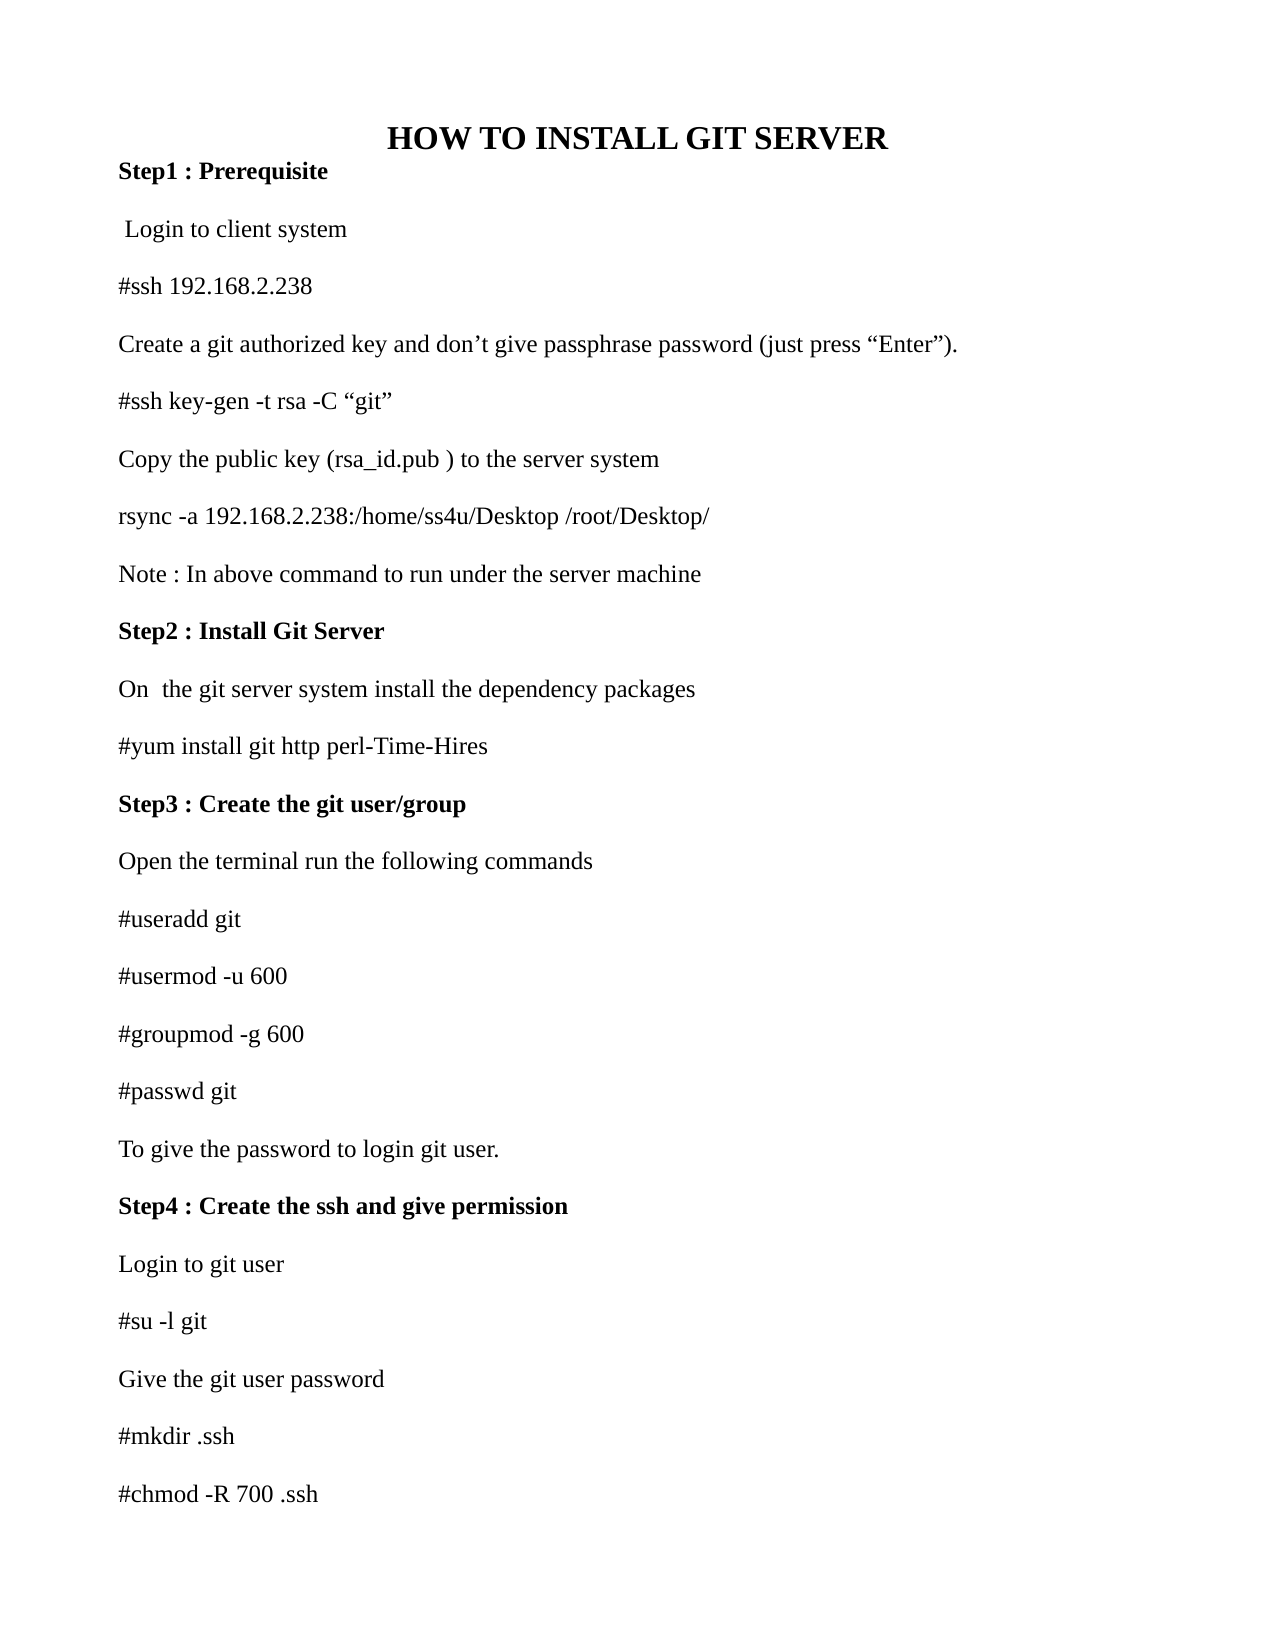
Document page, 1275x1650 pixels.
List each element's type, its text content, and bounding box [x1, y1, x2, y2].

text #passwd git [118, 1076, 1157, 1105]
text HOW TO INSTALL GIT SERVER [118, 118, 1157, 156]
text Login to git user [118, 1249, 1157, 1278]
text #usermod -u 600 [118, 961, 1157, 990]
text #su -l git [118, 1306, 1157, 1335]
text Login to client system [118, 214, 1157, 243]
text Step1 : Prerequisite [118, 156, 1157, 185]
text #chmod -R 700 .ssh [118, 1479, 1157, 1508]
text #mkdir .ssh [118, 1421, 1157, 1450]
text #groupmod -g 600 [118, 1019, 1157, 1048]
text #yum install git http perl-Time-Hires [118, 731, 1157, 760]
text Give the git user password [118, 1364, 1157, 1393]
text On the git server system install the dependency packages [118, 674, 1157, 703]
text Copy the public key (rsa_id.pub ) to the server system [118, 444, 1157, 473]
text #ssh key-gen -t rsa -C “git” [118, 386, 1157, 415]
text Step2 : Install Git Server [118, 616, 1157, 645]
text Open the terminal run the following commands [118, 846, 1157, 875]
text Note : In above command to run under the server machine [118, 559, 1157, 588]
text rsync -a 192.168.2.238:/home/ss4u/Desktop /root/Desktop/ [118, 501, 1157, 530]
text Step4 : Create the ssh and give permission [118, 1191, 1157, 1220]
text Step3 : Create the git user/group [118, 789, 1157, 818]
text Create a git authorized key and don’t give passphrase password (just press “Enter”). [118, 329, 1157, 358]
text #useradd git [118, 904, 1157, 933]
text To give the password to login git user. [118, 1134, 1157, 1163]
text #ssh 192.168.2.238 [118, 271, 1157, 300]
